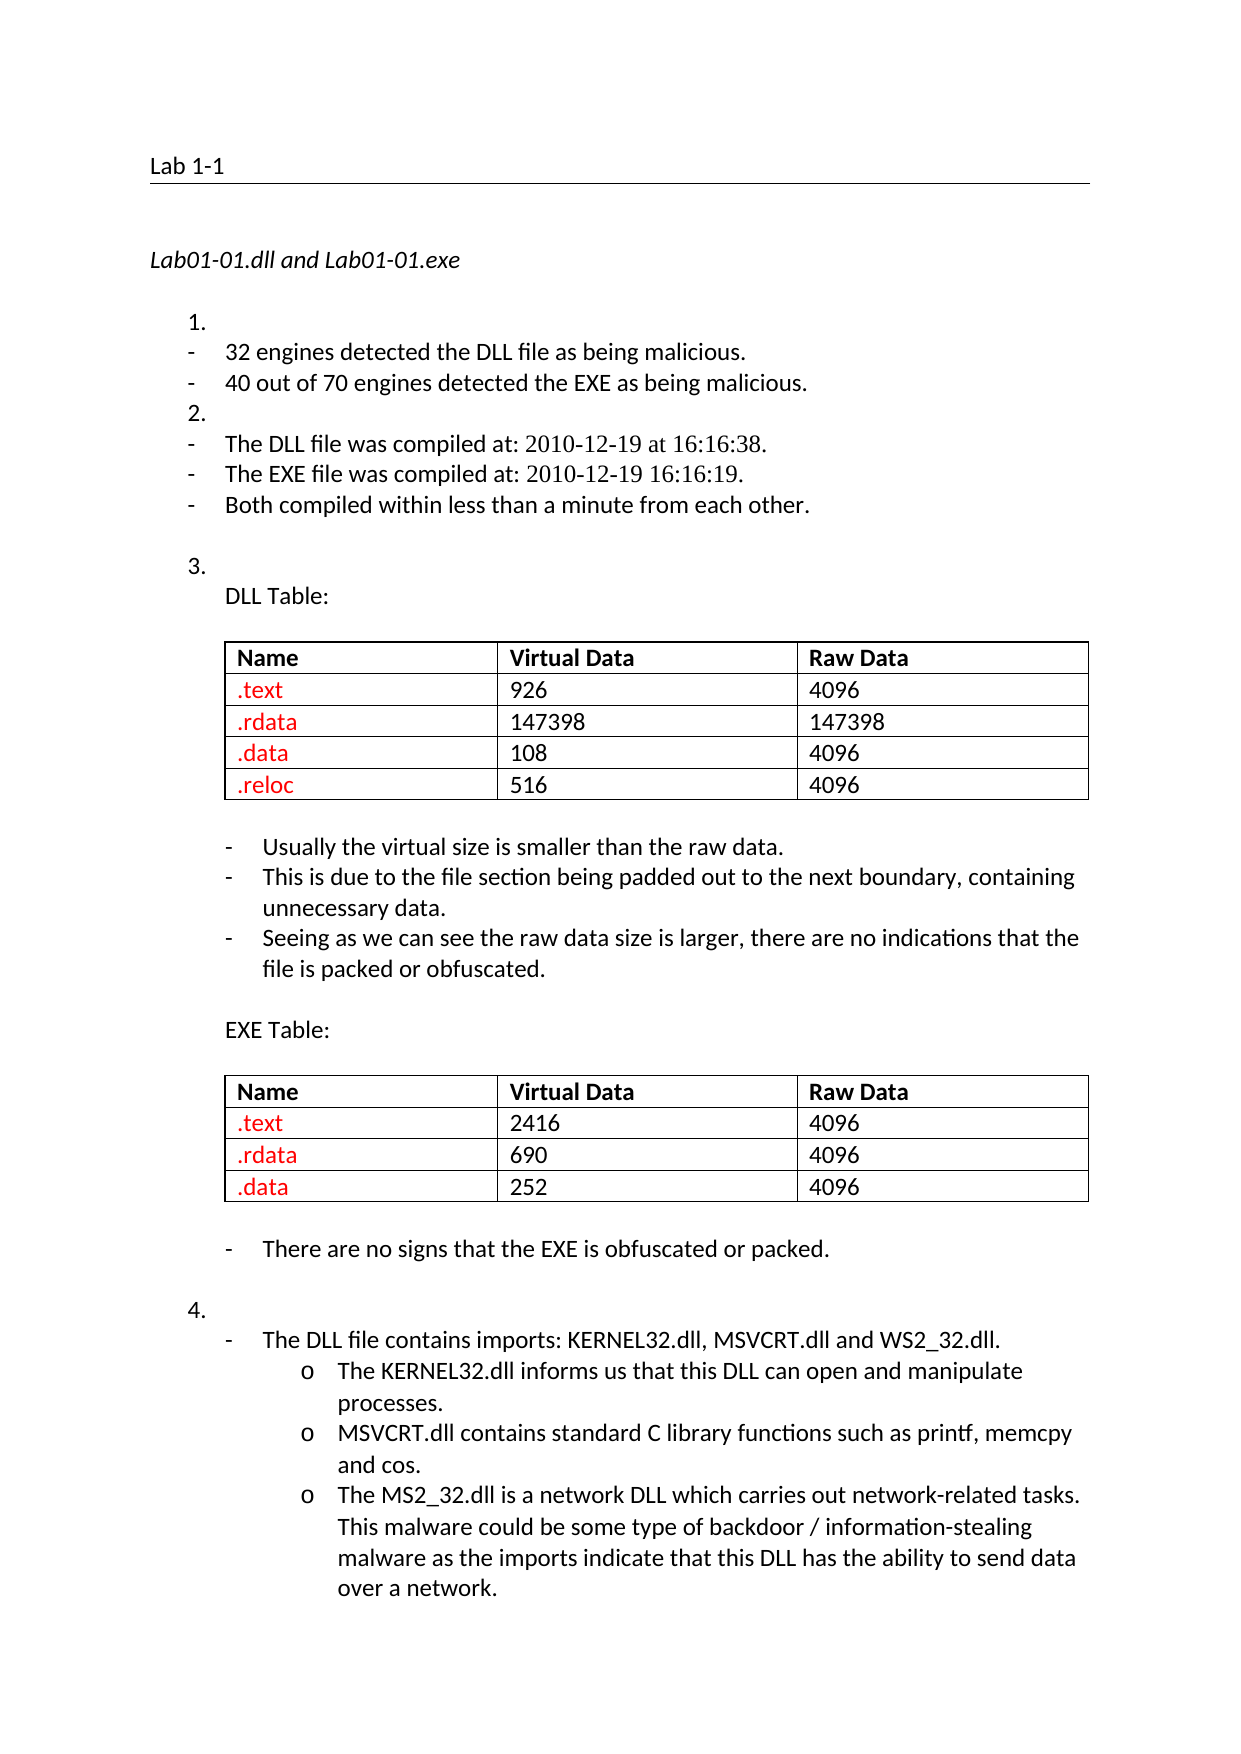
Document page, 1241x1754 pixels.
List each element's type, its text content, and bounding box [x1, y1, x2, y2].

list The MS2_32.dll is a network DLL which carries out network-related tasks. This malware could be some type of backdoor / information-stealing malware as the imports indicate that this DLL has the ability to send data over a network. [300, 1479, 1090, 1603]
list 40 out of 70 engines detected the EXE as being malicious. [187, 367, 1090, 397]
list MSVCRT.dll contains standard C library functions such as printf, memcpy and cos. [300, 1417, 1090, 1479]
table_header Raw Data [798, 643, 1088, 673]
table_header Raw Data [798, 1076, 1088, 1107]
table_cell .text [226, 1108, 497, 1138]
table_cell 516 [498, 769, 797, 799]
list Usually the virtual size is smaller than the raw data. [225, 831, 1090, 861]
list The DLL file contains imports: KERNEL32.dll, MSVCRT.dll and WS2_32.dll. [225, 1324, 1090, 1355]
text Lab 1-1 [150, 150, 1090, 183]
table_cell 926 [498, 674, 797, 704]
table_cell .text [226, 674, 497, 704]
list 32 engines detected the DLL file as being malicious. [187, 336, 1090, 367]
table_cell .data [226, 1171, 497, 1201]
table_header Virtual Data [498, 643, 797, 673]
list Both compiled within less than a minute from each other. [187, 489, 1090, 519]
table_header Name [226, 643, 497, 673]
list The EXE file was compiled at: 2010-12-19 16:16:19. [187, 458, 1090, 489]
list The KERNEL32.dll informs us that this DLL can open and manipulate processes. [300, 1355, 1090, 1417]
table_cell 4096 [798, 674, 1088, 704]
table_cell .rdata [226, 1139, 497, 1170]
list DLL Table: [225, 580, 1090, 611]
table_cell .reloc [226, 769, 497, 799]
table_cell .data [226, 737, 497, 768]
list Seeing as we can see the raw data size is larger, there are no indications that the file is packed or obfuscated. [225, 922, 1090, 983]
table_cell 4096 [798, 737, 1088, 768]
table_cell 4096 [798, 769, 1088, 799]
table_cell 4096 [798, 1171, 1088, 1201]
table_header Virtual Data [498, 1076, 797, 1107]
table_cell 690 [498, 1139, 797, 1170]
list There are no signs that the EXE is obfuscated or packed. [225, 1233, 1090, 1263]
table_header Name [226, 1076, 497, 1107]
table_cell 2416 [498, 1108, 797, 1138]
table_cell 108 [498, 737, 797, 768]
table_cell 4096 [798, 1139, 1088, 1170]
table_cell 147398 [798, 706, 1088, 736]
table_cell .rdata [226, 706, 497, 736]
table_cell 4096 [798, 1108, 1088, 1138]
table_cell 252 [498, 1171, 797, 1201]
text Lab01-01.dll and Lab01-01.exe [150, 245, 1090, 275]
list The DLL file was compiled at: 2010-12-19 at 16:16:38. [187, 428, 1090, 458]
list This is due to the file section being padded out to the next boundary, containing unnecessary data. [225, 861, 1090, 922]
list EXE Table: [225, 1014, 1090, 1044]
table_cell 147398 [498, 706, 797, 736]
